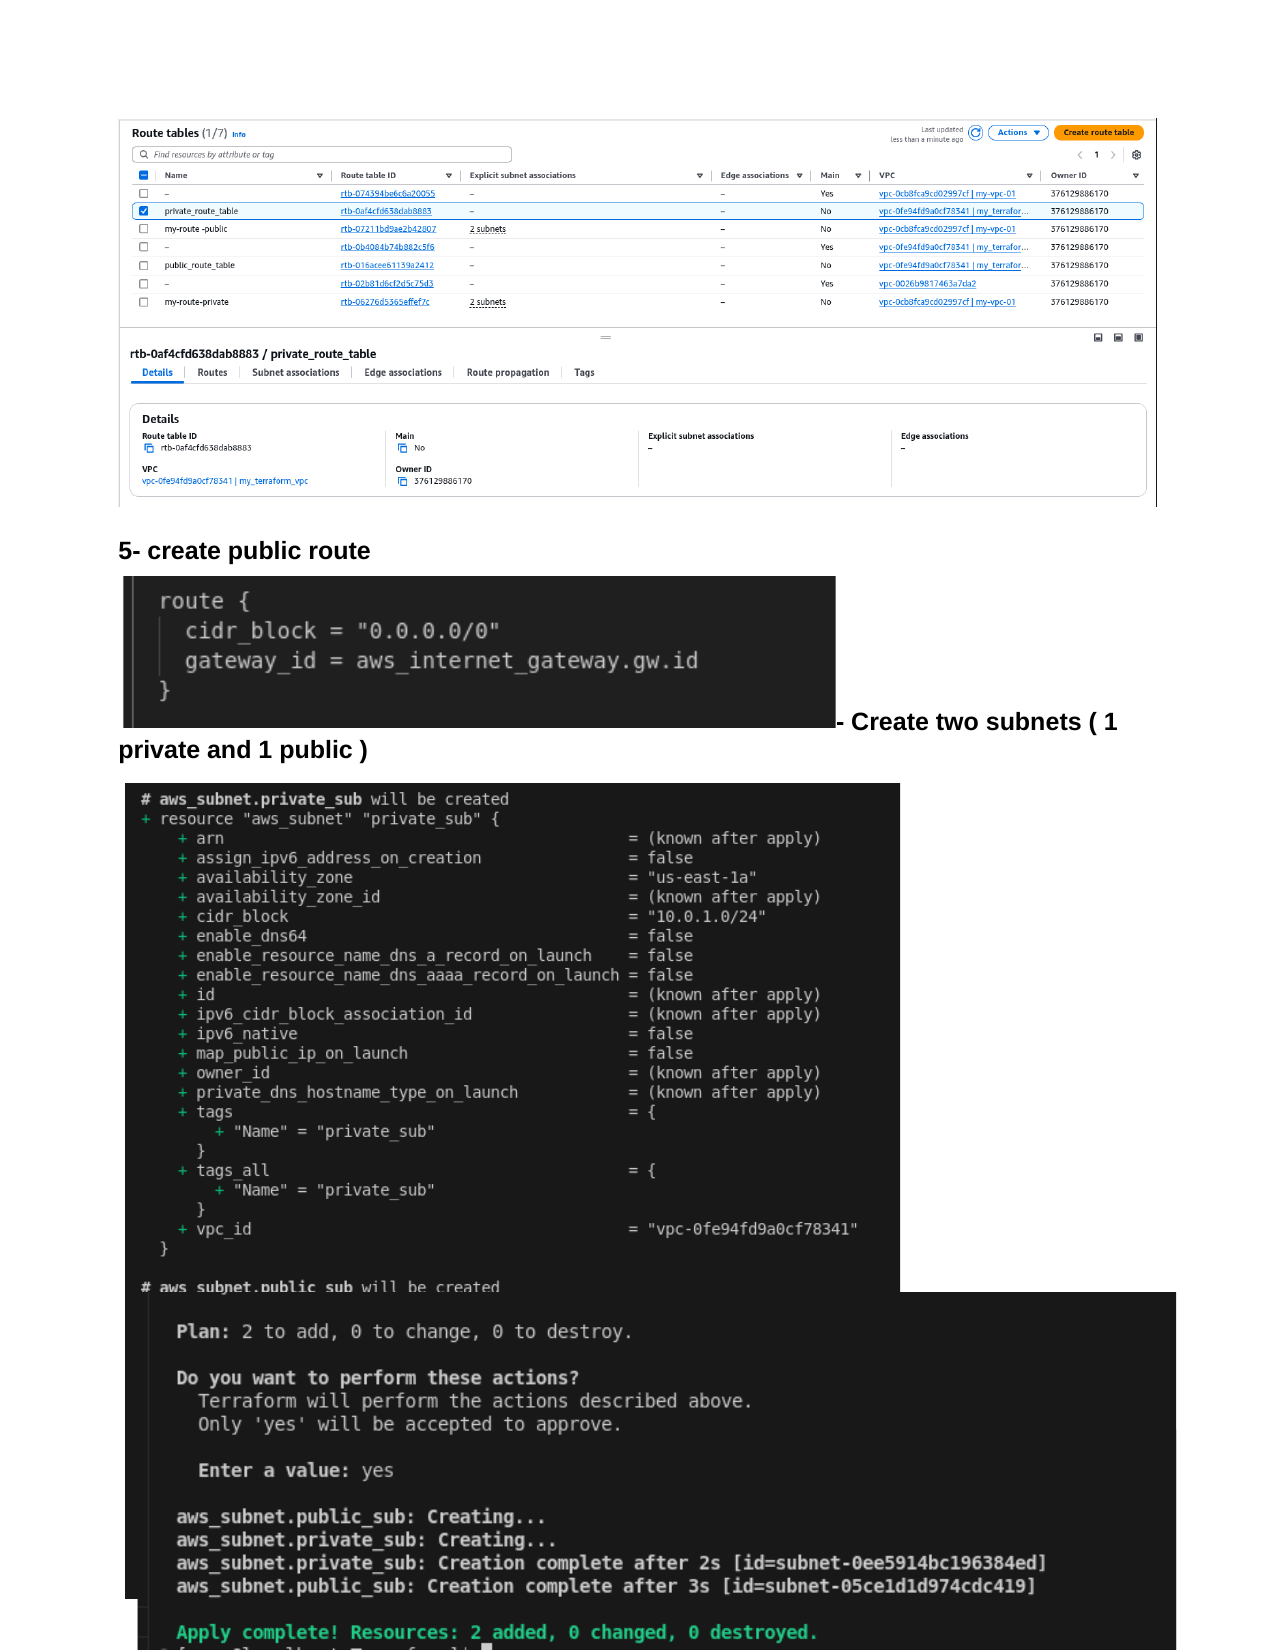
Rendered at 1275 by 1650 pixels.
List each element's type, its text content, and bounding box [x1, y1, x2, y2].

picture [118, 118, 1157, 507]
text - Create two subnets ( 1 private and 1 public ) [118, 706, 1157, 764]
picture [123, 576, 836, 728]
text 5- create public route [118, 536, 1157, 564]
picture [125, 783, 1177, 1650]
